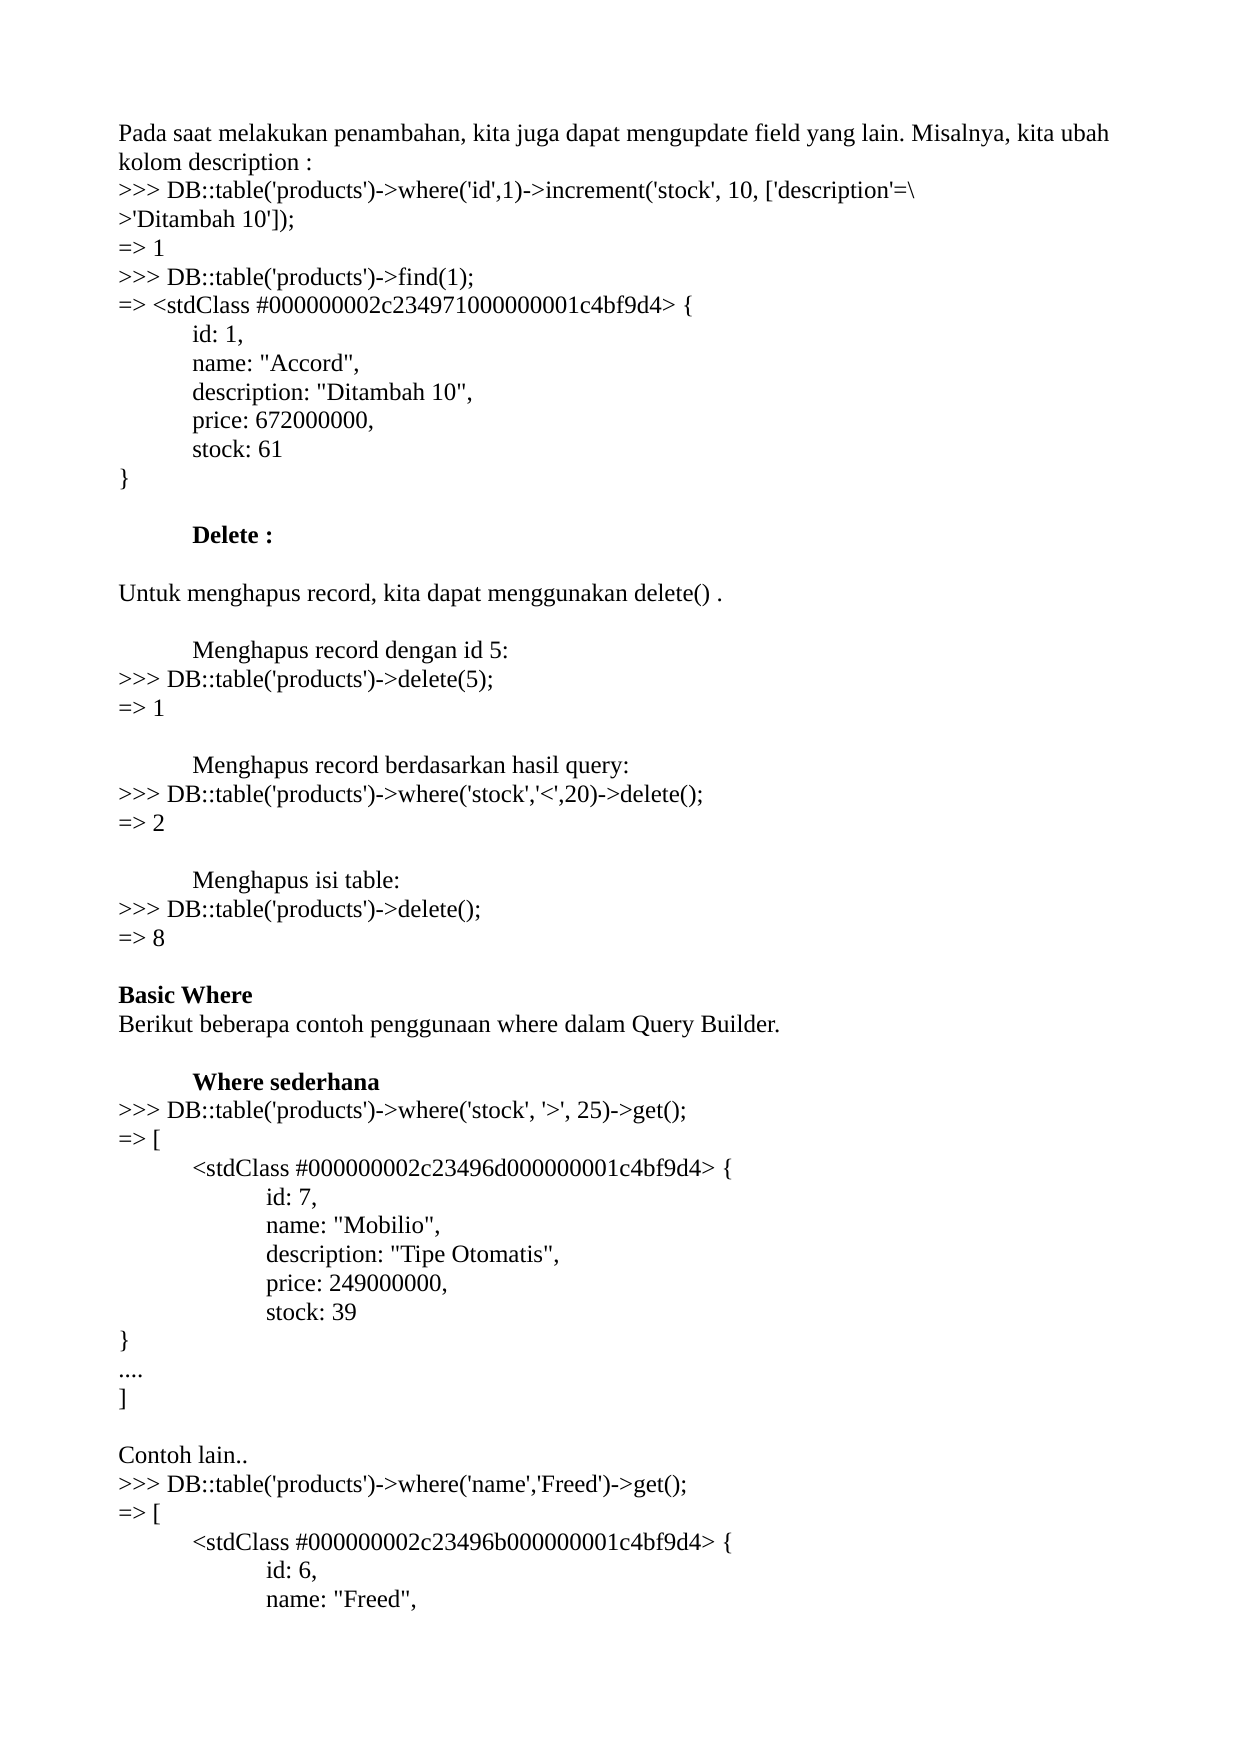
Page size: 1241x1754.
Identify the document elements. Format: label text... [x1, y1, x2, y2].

text Delete : [118, 521, 1122, 549]
text Untuk menghapus record, kita dapat menggunakan delete() . [118, 578, 1122, 607]
text Where sederhana [118, 1067, 1122, 1096]
text id: 1, [118, 319, 1122, 348]
text ] [118, 1383, 1122, 1412]
text => 2 [118, 808, 1122, 837]
text description: "Tipe Otomatis", [118, 1239, 1122, 1268]
text id: 7, [118, 1182, 1122, 1211]
text name: "Accord", [118, 348, 1122, 377]
text >>> DB::table('products')->delete(5); [118, 664, 1122, 693]
text <stdClass #000000002c23496b000000001c4bf9d4> { [118, 1527, 1122, 1556]
text Basic Where [118, 981, 1122, 1009]
text Menghapus isi table: [118, 866, 1122, 894]
text Menghapus record berdasarkan hasil query: [118, 751, 1122, 779]
text => [ [118, 1498, 1122, 1527]
text kolom description : [118, 147, 1122, 176]
text } [118, 463, 1122, 492]
text >>> DB::table('products')->where('id',1)->increment('stock', 10, ['description'=\ [118, 176, 1122, 204]
text stock: 61 [118, 434, 1122, 463]
text Contoh lain.. [118, 1441, 1122, 1469]
text <stdClass #000000002c23496d000000001c4bf9d4> { [118, 1153, 1122, 1182]
text price: 672000000, [118, 406, 1122, 434]
text >>> DB::table('products')->delete(); [118, 894, 1122, 923]
text description: "Ditambah 10", [118, 377, 1122, 406]
text name: "Mobilio", [118, 1211, 1122, 1239]
text stock: 39 [118, 1297, 1122, 1326]
text price: 249000000, [118, 1268, 1122, 1297]
text Berikut beberapa contoh penggunaan where dalam Query Builder. [118, 1009, 1122, 1038]
text id: 6, [118, 1556, 1122, 1584]
text >'Ditambah 10']); [118, 204, 1122, 233]
text => 1 [118, 233, 1122, 262]
text >>> DB::table('products')->where('stock', '>', 25)->get(); [118, 1096, 1122, 1124]
text } [118, 1326, 1122, 1354]
text Pada saat melakukan penambahan, kita juga dapat mengupdate field yang lain. Misalnya, kita ubah [118, 118, 1122, 147]
text => [ [118, 1124, 1122, 1153]
text Menghapus record dengan id 5: [118, 636, 1122, 664]
text >>> DB::table('products')->where('name','Freed')->get(); [118, 1469, 1122, 1498]
text => 1 [118, 693, 1122, 722]
text .... [118, 1354, 1122, 1383]
text name: "Freed", [118, 1584, 1122, 1613]
text => <stdClass #000000002c234971000000001c4bf9d4> { [118, 291, 1122, 319]
text => 8 [118, 923, 1122, 952]
text >>> DB::table('products')->where('stock','<',20)->delete(); [118, 779, 1122, 808]
text >>> DB::table('products')->find(1); [118, 262, 1122, 291]
